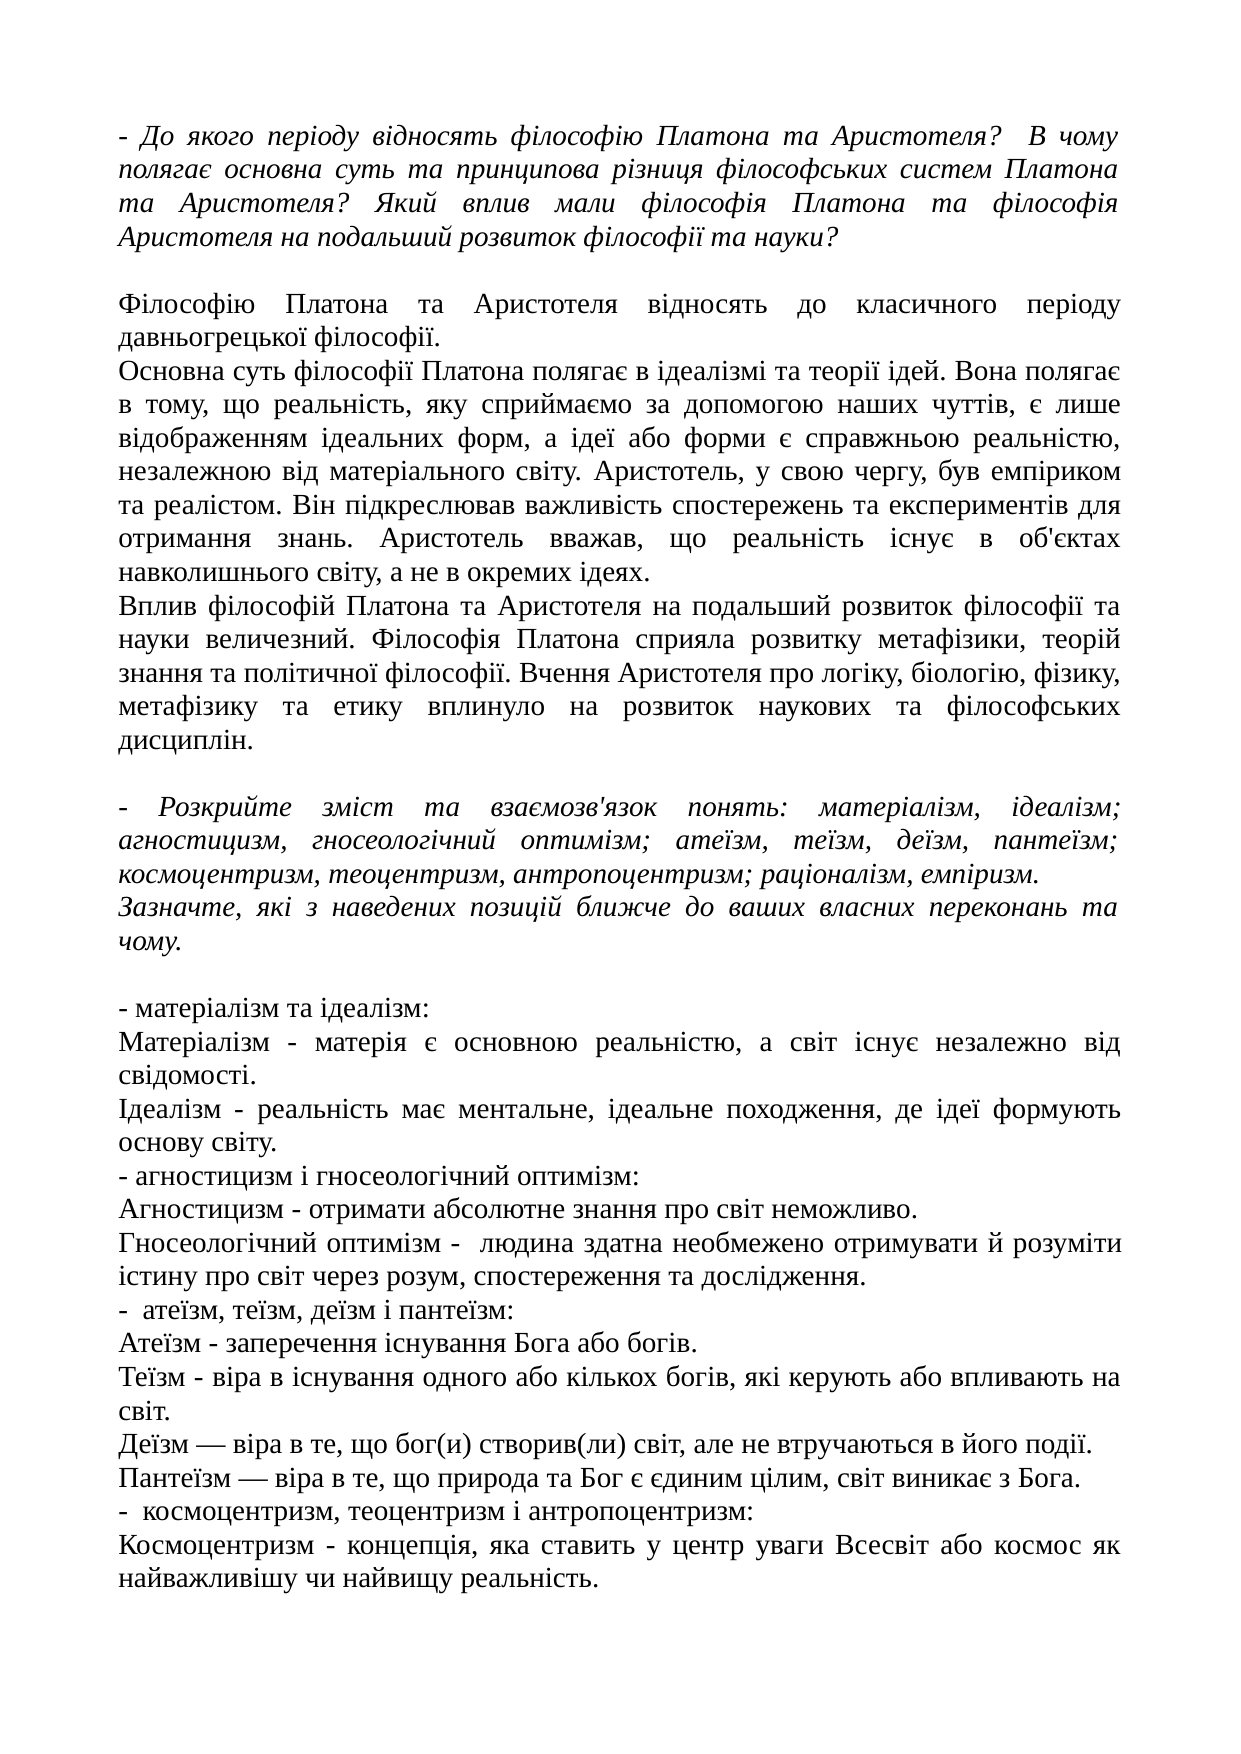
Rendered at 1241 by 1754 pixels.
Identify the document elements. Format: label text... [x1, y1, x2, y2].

text Основна суть філософії Платона полягає в ідеалізмі та теорії ідей. Вона полягає в тому, що реальність, яку сприймаємо за допомогою наших чуттів, є лише відображенням ідеальних форм, а ідеї або форми є справжньою реальністю, незалежною від матеріального світу. Аристотель, у свою чергу, був емпіриком та реалістом. Він підкреслював важливість спостережень та експериментів для отримання знань. Аристотель вважав, що реальність існує в об'єктах навколишнього світу, а не в окремих ідеях. [118, 353, 1122, 588]
text Філософію Платона та Аристотеля відносять до класичного періоду давньогрецької філософії. [118, 286, 1122, 353]
text - атеїзм, теїзм, деїзм і пантеїзм: [118, 1292, 1122, 1326]
text Ідеалізм - реальність має ментальне, ідеальне походження, де ідеї формують основу світу. [118, 1091, 1122, 1158]
text Космоцентризм - концепція, яка ставить у центр уваги Всесвіт або космос як найважливішу чи найвищу реальність. [118, 1527, 1122, 1594]
text Зазначте, які з наведених позицій ближче до ваших власних переконань та чому. [118, 889, 1122, 957]
text Деїзм — віра в те, що бог(и) створив(ли) світ, але не втручаються в його події. [118, 1426, 1122, 1460]
text Вплив філософій Платона та Аристотеля на подальший розвиток філософії та науки величезний. Філософія Платона сприяла розвитку метафізики, теорій знання та політичної філософії. Вчення Аристотеля про логіку, біологію, фізику, метафізику та етику вплинуло на розвиток наукових та філософських дисциплін. [118, 588, 1122, 755]
text Теїзм - віра в існування одного або кількох богів, які керують або впливають на світ. [118, 1359, 1122, 1426]
text Агностицизм - отримати абсолютне знання про світ неможливо. [118, 1191, 1122, 1225]
text - агностицизм і гносеологічний оптимізм: [118, 1158, 1122, 1191]
text Матеріалізм - матерія є основною реальністю, а світ існує незалежно від свідомості. [118, 1024, 1122, 1091]
text - До якого періоду відносять філософію Платона та Аристотеля? В чому полягає основна суть та принципова різниця філософських систем Платона та Аристотеля? Який вплив мали філософія Платона та філософія Аристотеля на подальший розвиток філософії та науки? [118, 118, 1122, 252]
text Пантеїзм — віра в те, що природа та Бог є єдиним цілим, світ виникає з Бога. [118, 1460, 1122, 1493]
text - космоцентризм, теоцентризм і антропоцентризм: [118, 1493, 1122, 1527]
text Гносеологічний оптимізм - людина здатна необмежено отримувати й розуміти істину про світ через розум, спостереження та дослідження. [118, 1225, 1122, 1292]
text - Розкрийте зміст та взаємозв'язок понять: матеріалізм, ідеалізм; агностицизм, гносеологічний оптимізм; атеїзм, теїзм, деїзм, пантеїзм; космоцентризм, теоцентризм, антропоцентризм; раціоналізм, емпіризм. [118, 789, 1122, 889]
text - матеріалізм та ідеалізм: [118, 990, 1122, 1024]
text Атеїзм - заперечення існування Бога або богів. [118, 1326, 1122, 1359]
